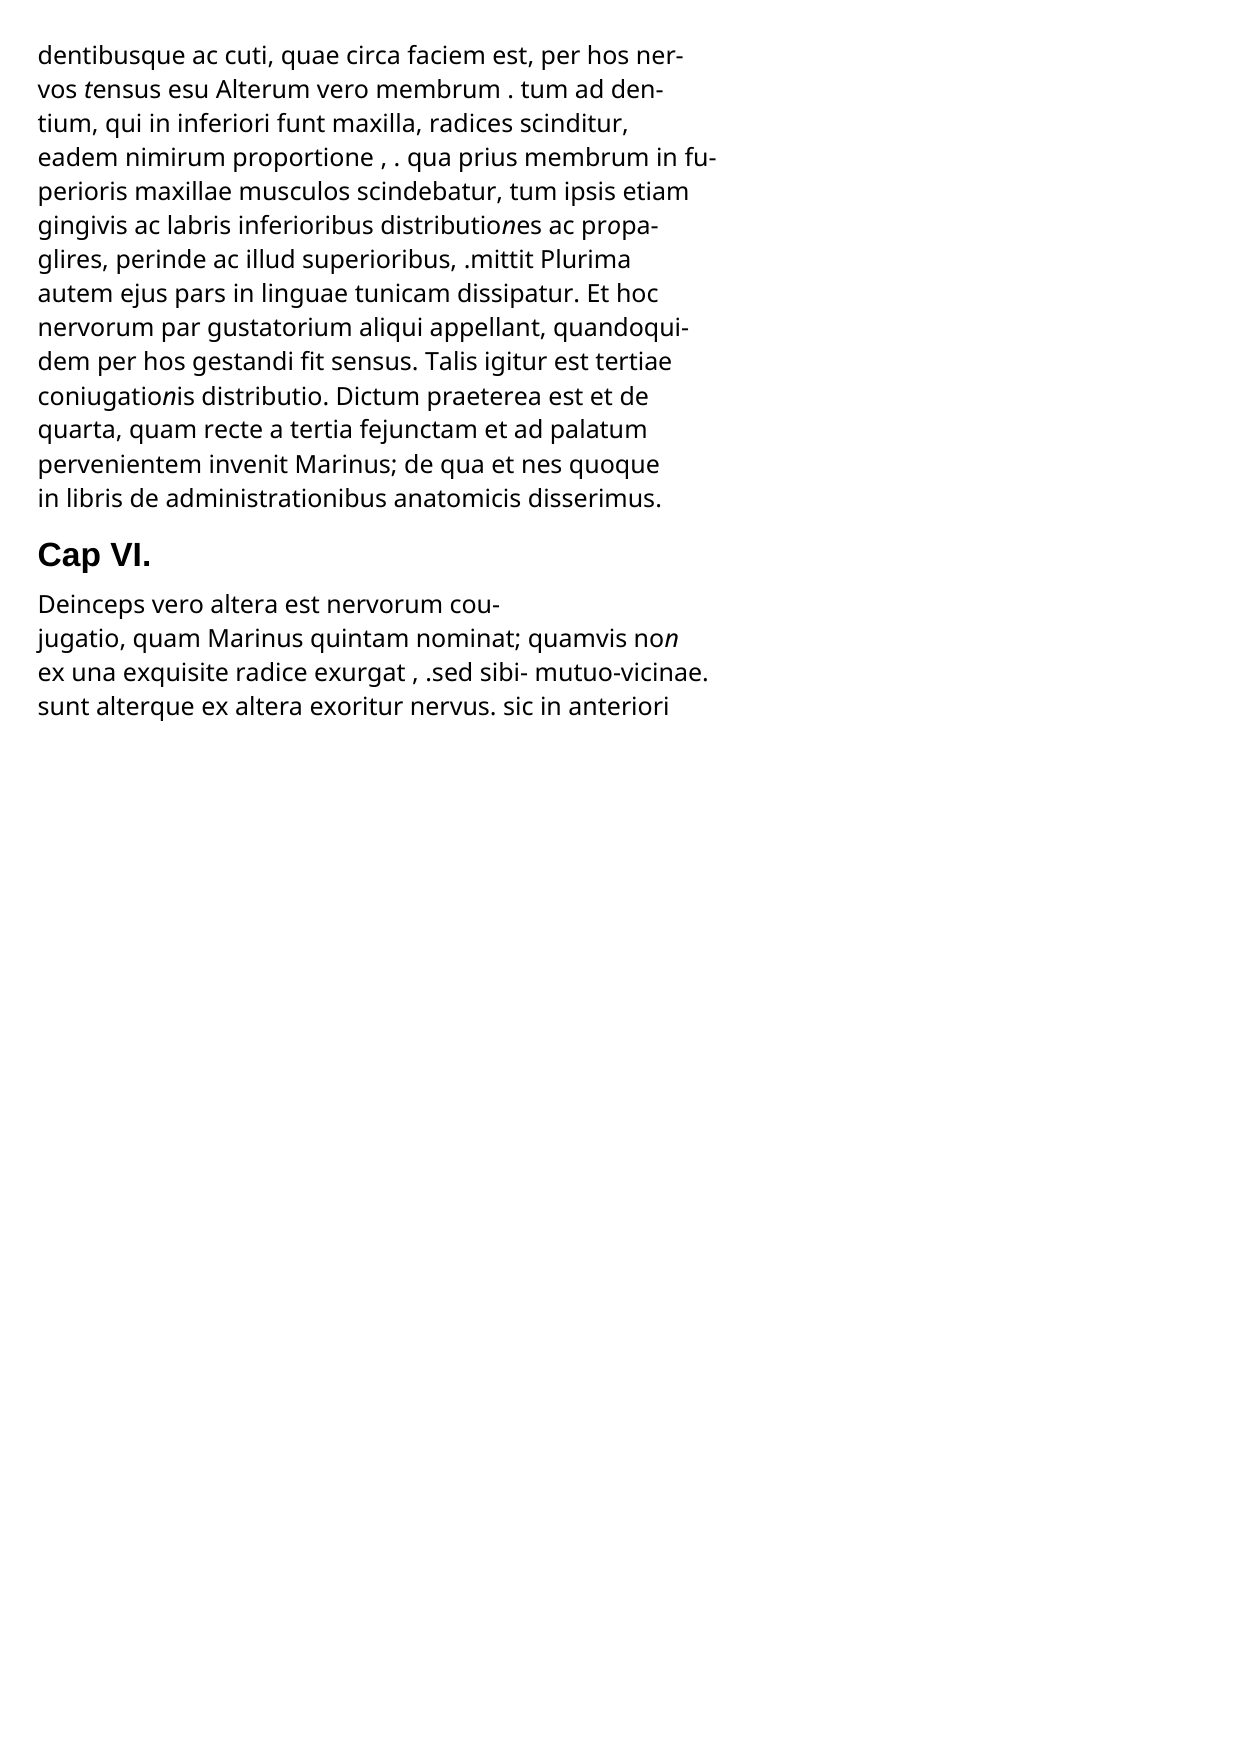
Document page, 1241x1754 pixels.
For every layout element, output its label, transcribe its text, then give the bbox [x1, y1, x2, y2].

subtitle Cap VI. [37, 535, 1203, 574]
text Deinceps vero altera est nervorum cou- jugatio, quam Marinus quintam nominat; quamvis non ex una exquisite radice exurgat , .sed sibi- mutuo-vicinae. sunt alterque ex altera exoritur nervus. sic in anteriori [37, 586, 1203, 723]
text dentibusque ac cuti, quae circa faciem est, per hos ner- vos tensus esu Alterum vero membrum . tum ad den- tium, qui in inferiori funt maxilla, radices scinditur, eadem nimirum proportione , . qua prius membrum in fu- perioris maxillae musculos scindebatur, tum ipsis etiam gingivis ac labris inferioribus distributiones ac propa- glires, perinde ac illud superioribus, .mittit Plurima autem ejus pars in linguae tunicam dissipatur. Et hoc nervorum par gustatorium aliqui appellant, quandoqui- dem per hos gestandi fit sensus. Talis igitur est tertiae coniugationis distributio. Dictum praeterea est et de quarta, quam recte a tertia fejunctam et ad palatum pervenientem invenit Marinus; de qua et nes quoque in libris de administrationibus anatomicis disserimus. [37, 37, 1203, 514]
